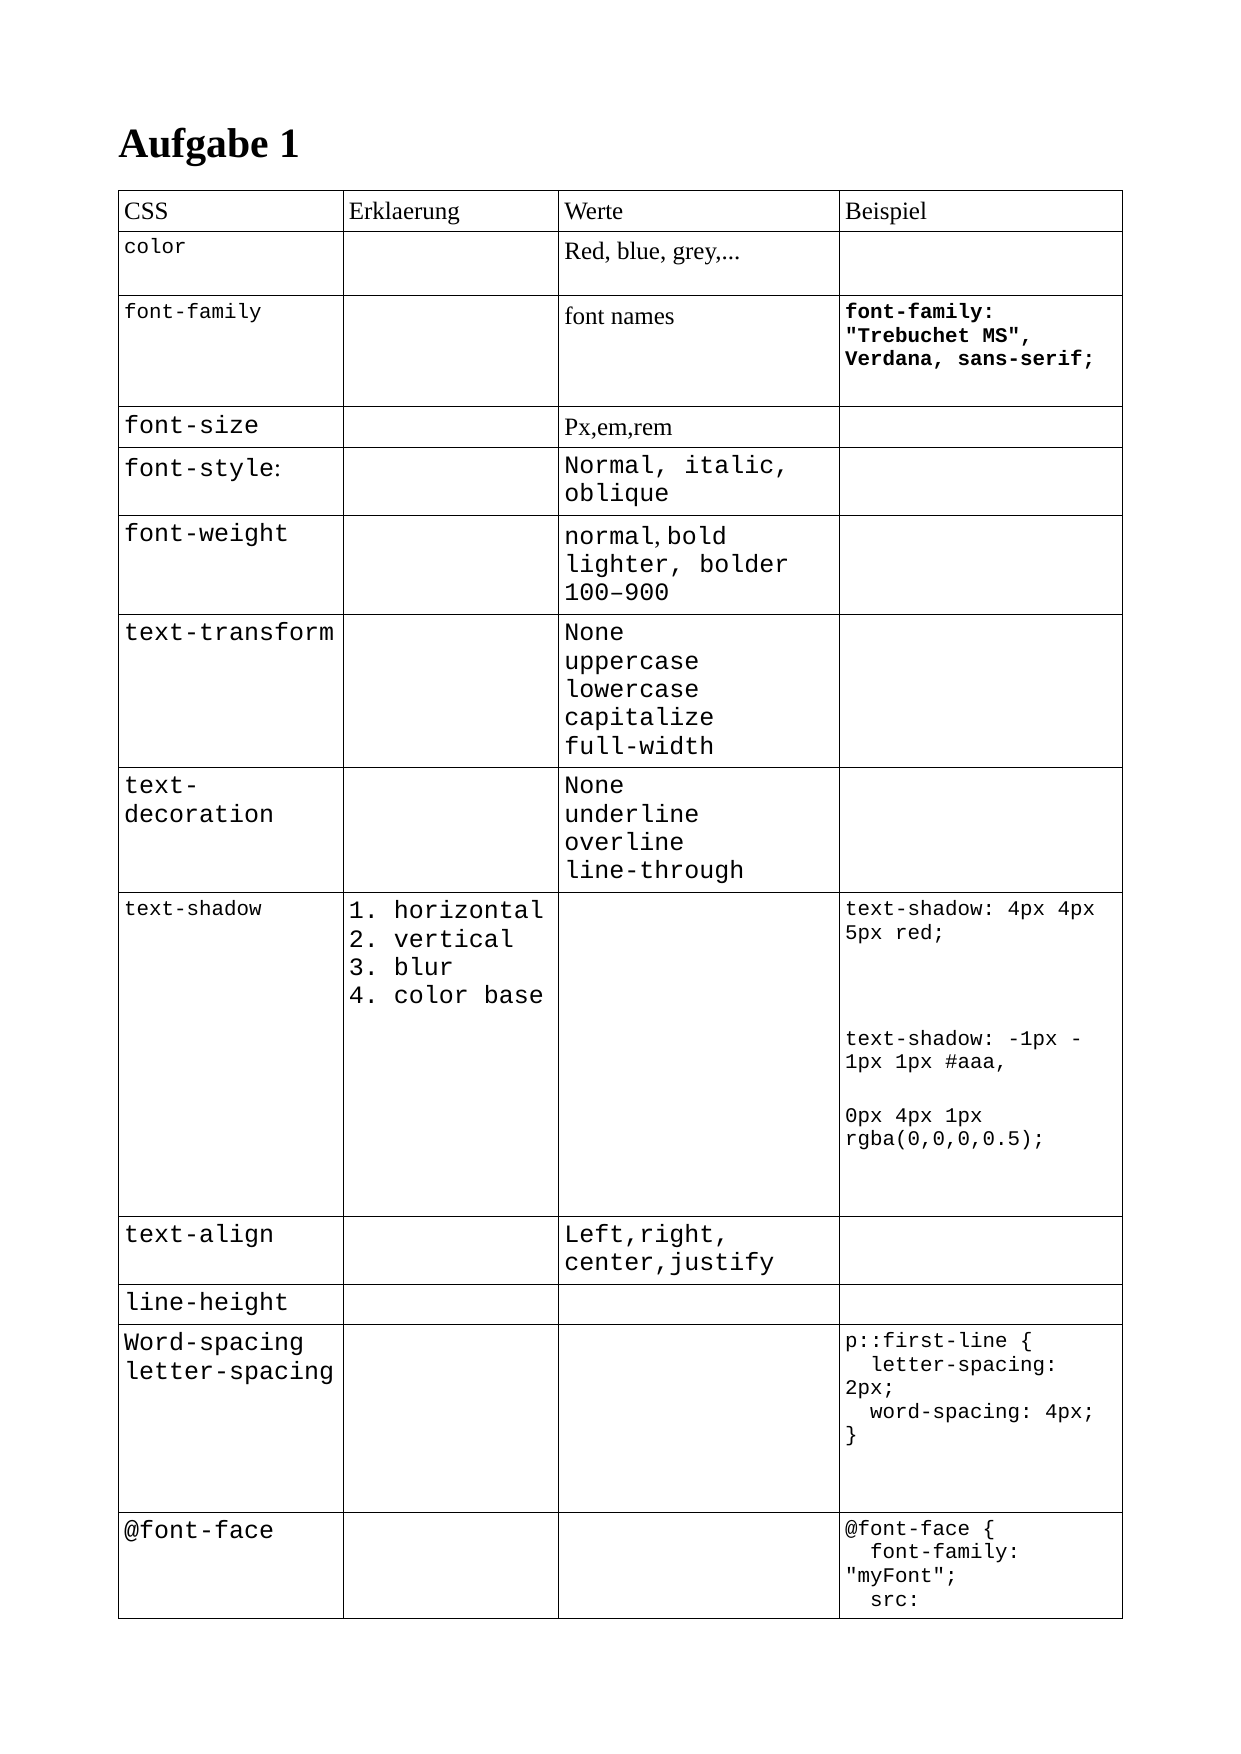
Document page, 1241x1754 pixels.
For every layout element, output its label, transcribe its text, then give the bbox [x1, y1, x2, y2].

table_cell text-shadow: 4px 4px 5px red; text-shadow: -1px -1px 1px #aaa, 0px 4px 1px rgba(0,0,0,0.5); [840, 893, 1122, 1216]
table_cell Red, blue, grey,... [559, 232, 839, 295]
table_cell p::first-line { letter-spacing: 2px; word-spacing: 4px; } [840, 1325, 1122, 1512]
table_cell [840, 1217, 1122, 1284]
table_cell @font-face { font-family: "myFont"; src: [840, 1513, 1122, 1618]
table_cell @font-face [119, 1513, 343, 1618]
table_cell font-size [119, 407, 343, 447]
table_cell Normal, italic, oblique [559, 448, 839, 515]
table_cell [559, 1285, 839, 1324]
table_cell Left,right, center,justify [559, 1217, 839, 1284]
table_cell text-transform [119, 615, 343, 767]
table_header CSS [119, 191, 343, 231]
table_cell text-align [119, 1217, 343, 1284]
table_cell color [119, 232, 343, 295]
table_header Erklaerung [344, 191, 558, 231]
table_header Werte [559, 191, 839, 231]
table_cell [840, 516, 1122, 614]
table_cell [344, 296, 558, 406]
table_cell [840, 232, 1122, 295]
table_cell normal, bold lighter, bolder 100–900 [559, 516, 839, 614]
table_cell line-height [119, 1285, 343, 1324]
table_cell 1. horizontal 2. vertical 3. blur 4. color base [344, 893, 558, 1216]
table_cell [559, 1325, 839, 1512]
table_cell [840, 768, 1122, 892]
table_cell [840, 407, 1122, 447]
table_cell text-shadow [119, 893, 343, 1216]
table_cell [344, 1217, 558, 1284]
table_cell [344, 768, 558, 892]
table_cell [344, 1513, 558, 1618]
table_cell [559, 893, 839, 1216]
table_cell font names [559, 296, 839, 406]
table_header Beispiel [840, 191, 1122, 231]
table_cell text-decoration [119, 768, 343, 892]
table_cell [344, 407, 558, 447]
table_cell [840, 615, 1122, 767]
table_cell [840, 448, 1122, 515]
table_cell Word-spacing letter-spacing [119, 1325, 343, 1512]
table_cell [344, 232, 558, 295]
text Aufgabe 1 [118, 118, 1122, 166]
table_cell font-weight [119, 516, 343, 614]
table_cell [840, 1285, 1122, 1324]
table_cell [344, 1325, 558, 1512]
table_cell [344, 615, 558, 767]
table_cell [344, 448, 558, 515]
table_cell font-family [119, 296, 343, 406]
table_cell None uppercase lowercase capitalize full-width [559, 615, 839, 767]
table_cell font-style: [119, 448, 343, 515]
table_cell [344, 516, 558, 614]
table_cell font-family: "Trebuchet MS", Verdana, sans-serif; [840, 296, 1122, 406]
table_cell Px,em,rem [559, 407, 839, 447]
table_cell [559, 1513, 839, 1618]
table_cell [344, 1285, 558, 1324]
table_cell None underline overline line-through [559, 768, 839, 892]
